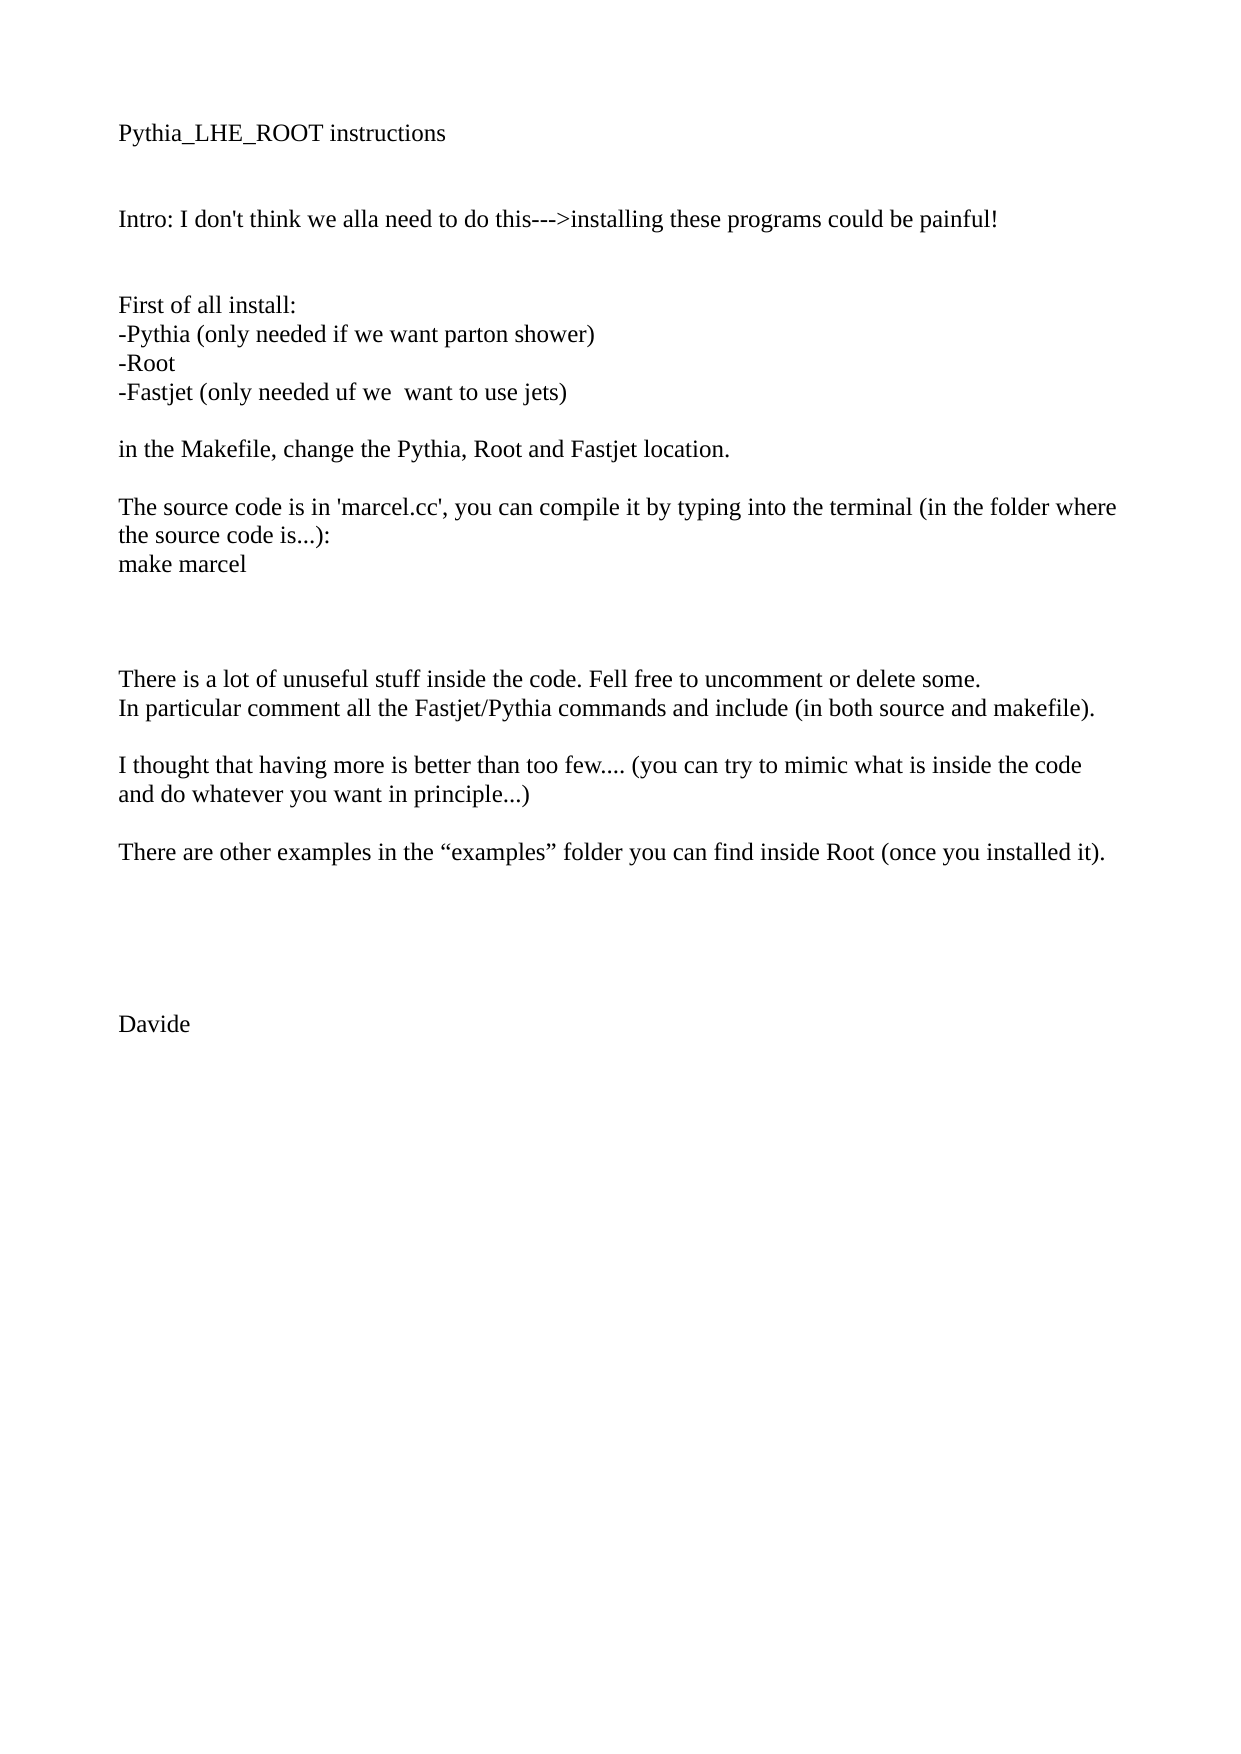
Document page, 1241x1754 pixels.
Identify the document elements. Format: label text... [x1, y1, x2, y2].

text I thought that having more is better than too few.... (you can try to mimic what is inside the code and do whatever you want in principle...) [118, 751, 1122, 808]
text make marcel [118, 549, 1122, 578]
text -Fastjet (only needed uf we want to use jets) [118, 377, 1122, 406]
text First of all install: [118, 291, 1122, 319]
text Intro: I don't think we alla need to do this--->installing these programs could be painful! [118, 204, 1122, 233]
text in the Makefile, change the Pythia, Root and Fastjet location. [118, 434, 1122, 463]
text In particular comment all the Fastjet/Pythia commands and include (in both source and makefile). [118, 693, 1122, 722]
text -Pythia (only needed if we want parton shower) [118, 319, 1122, 348]
text There is a lot of unuseful stuff inside the code. Fell free to uncomment or delete some. [118, 664, 1122, 693]
text Davide [118, 1009, 1122, 1038]
text The source code is in 'marcel.cc', you can compile it by typing into the terminal (in the folder where the source code is...): [118, 492, 1122, 549]
text Pythia_LHE_ROOT instructions [118, 118, 1122, 147]
text There are other examples in the “examples” folder you can find inside Root (once you installed it). [118, 837, 1122, 866]
text -Root [118, 348, 1122, 377]
